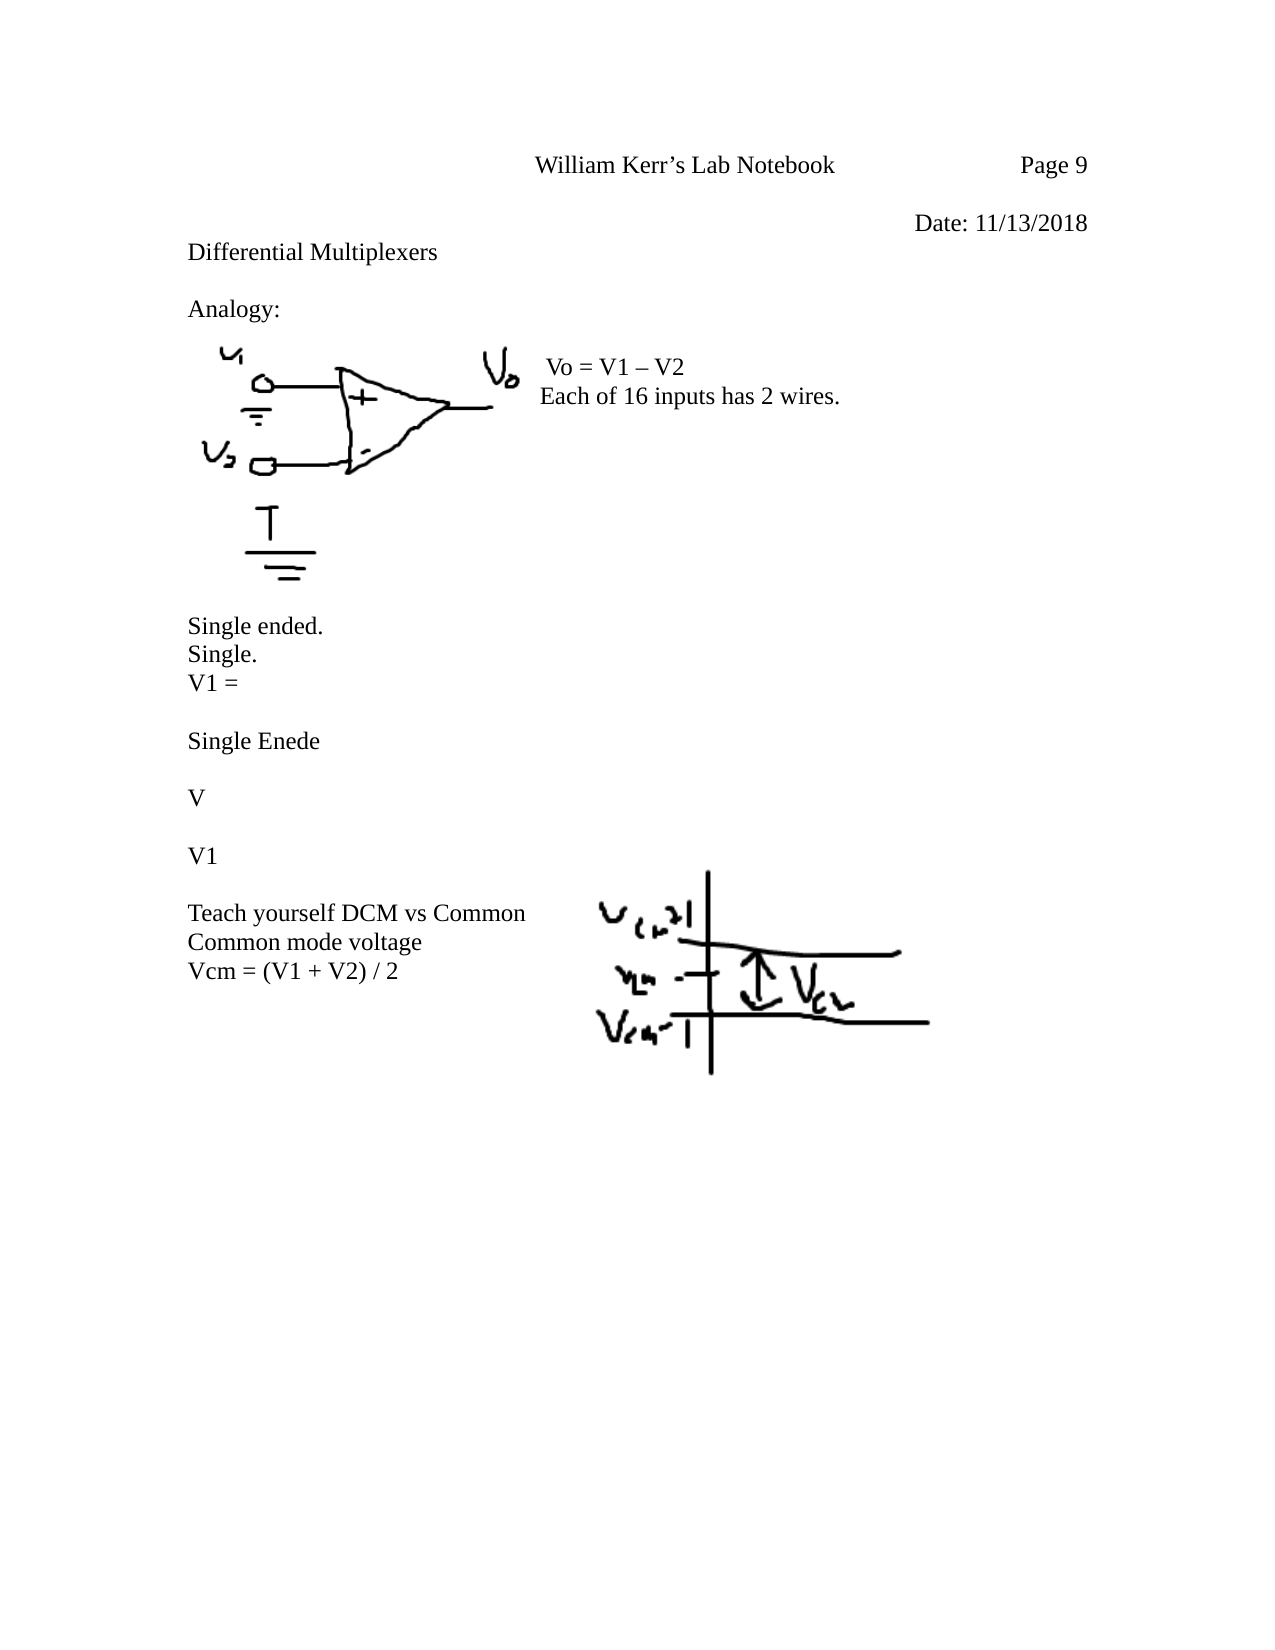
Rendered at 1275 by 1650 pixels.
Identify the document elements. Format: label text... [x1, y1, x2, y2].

text Vcm = (V1 + V2) / 2 [187, 956, 568, 984]
text Teach yourself DCM vs Common [187, 898, 568, 927]
text Single ended. [187, 611, 1087, 639]
text Differential Multiplexers [187, 237, 1087, 266]
text [187, 352, 196, 381]
picture [568, 853, 1043, 1221]
text [1043, 898, 1087, 927]
text V1 [187, 841, 1087, 869]
text Date: 11/13/2018 [187, 208, 1087, 237]
text Single. [187, 639, 1087, 668]
picture [196, 334, 540, 601]
text [1043, 927, 1087, 956]
text [1043, 956, 1087, 984]
text Vo = V1 – V2 [540, 352, 1087, 381]
text Each of 16 inputs has 2 wires. [540, 381, 1087, 409]
text V1 = [187, 668, 1087, 697]
text Single Enede [187, 726, 1087, 754]
text V [187, 783, 1087, 812]
text Common mode voltage [187, 927, 568, 956]
text Analogy: [187, 294, 1087, 323]
